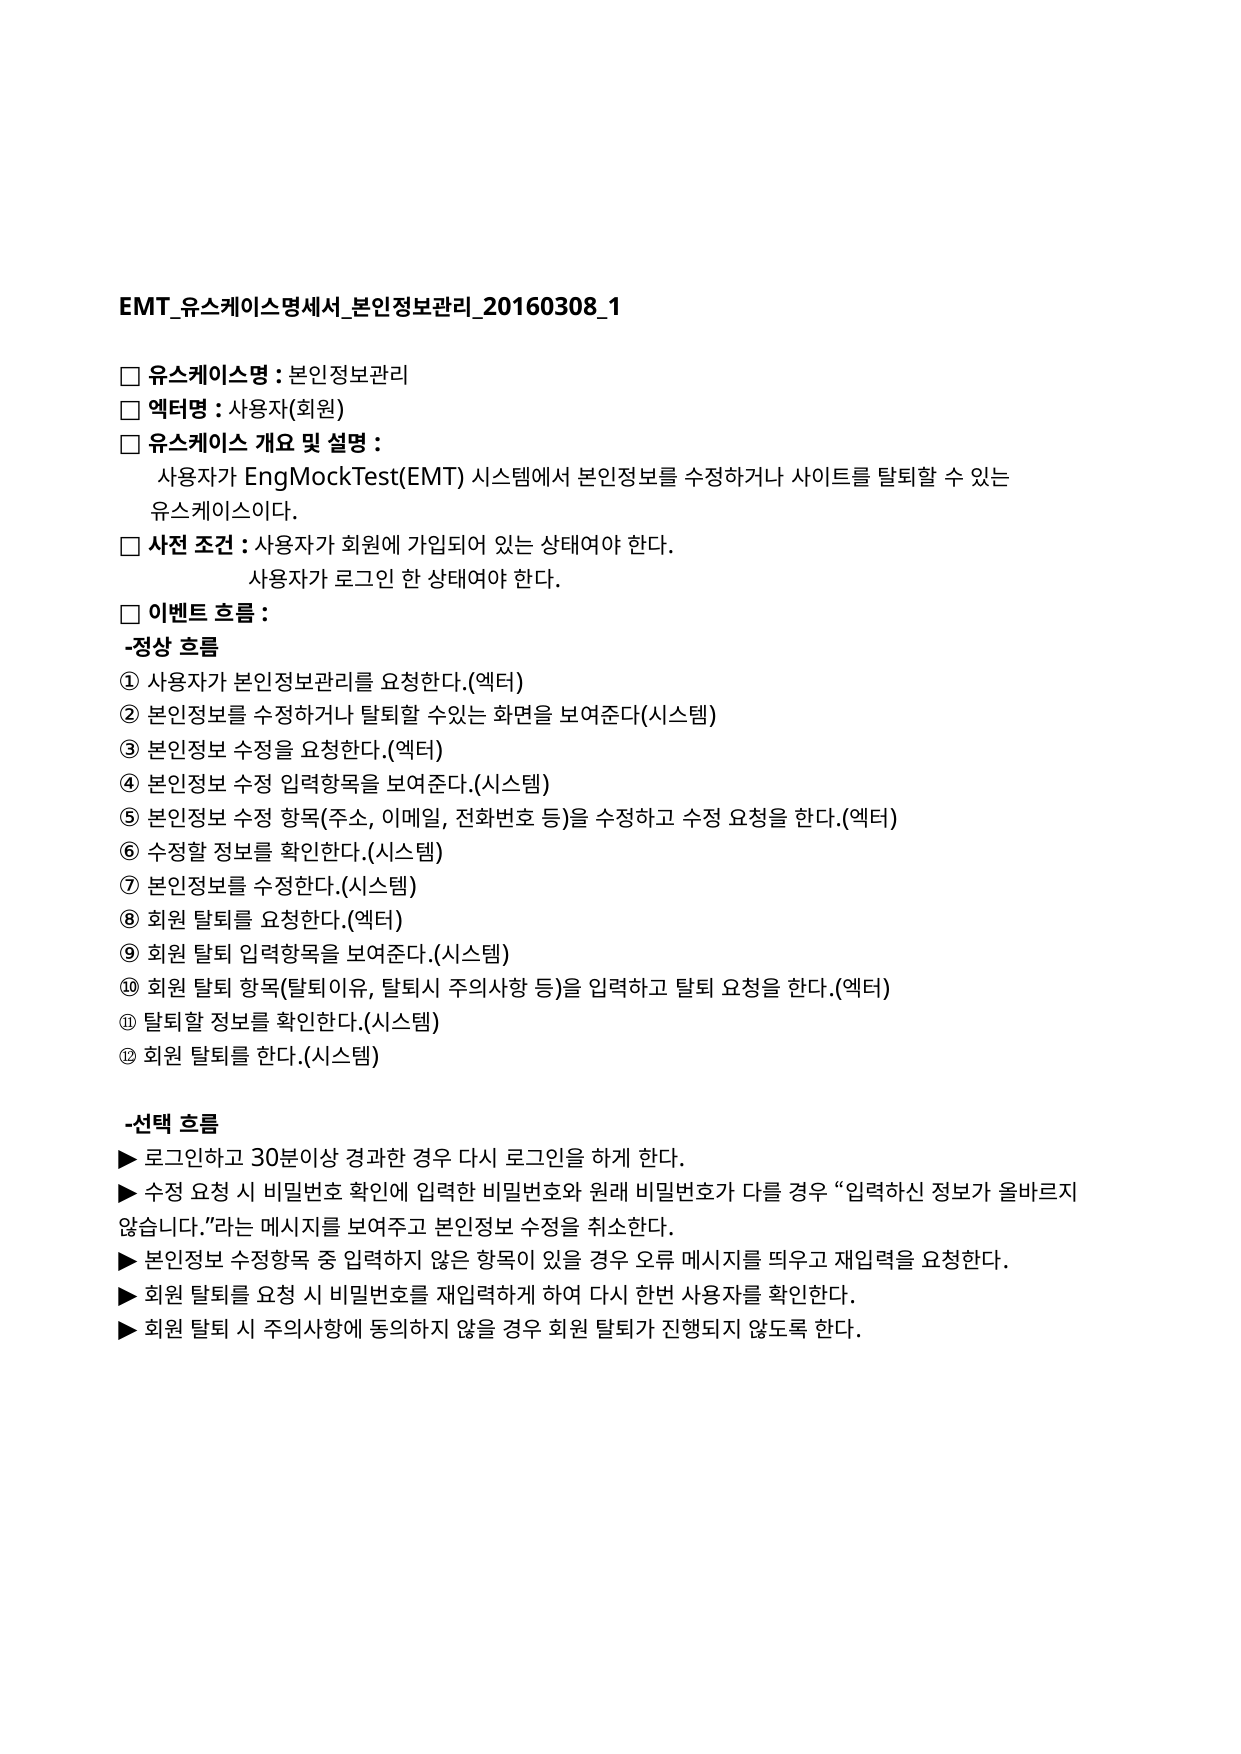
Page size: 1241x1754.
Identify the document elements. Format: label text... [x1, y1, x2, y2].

text □ 유스케이스 개요 및 설명 : [118, 425, 1122, 459]
text ▶ 로그인하고 30분이상 경과한 경우 다시 로그인을 하게 한다. [118, 1140, 1122, 1174]
text 사용자가 EngMockTest(EMT) 시스템에서 본인정보를 수정하거나 사이트를 탈퇴할 수 있는 [118, 459, 1122, 493]
text -정상 흐름 [118, 629, 1122, 663]
text □ 이벤트 흐름 : [118, 595, 1122, 629]
text ▶ 본인정보 수정항목 중 입력하지 않은 항목이 있을 경우 오류 메시지를 띄우고 재입력을 요청한다. [118, 1242, 1122, 1276]
text ▶ 수정 요청 시 비밀번호 확인에 입력한 비밀번호와 원래 비밀번호가 다를 경우 “입력하신 정보가 올바르지 않습니다.”라는 메시지를 보여주고 본인정보 수정을 취소한다. [118, 1174, 1122, 1242]
text ⑩ 회원 탈퇴 항목(탈퇴이유, 탈퇴시 주의사항 등)을 입력하고 탈퇴 요청을 한다.(엑터) [118, 970, 1122, 1004]
text ▶ 회원 탈퇴를 요청 시 비밀번호를 재입력하게 하여 다시 한번 사용자를 확인한다. [118, 1276, 1122, 1310]
text ① 사용자가 본인정보관리를 요청한다.(엑터) [118, 663, 1122, 697]
text ⑨ 회원 탈퇴 입력항목을 보여준다.(시스템) [118, 936, 1122, 970]
text □ 엑터명 : 사용자(회원) [118, 391, 1122, 425]
text ⑤ 본인정보 수정 항목(주소, 이메일, 전화번호 등)을 수정하고 수정 요청을 한다.(엑터) [118, 799, 1122, 833]
text □ 유스케이스명 : 본인정보관리 [118, 357, 1122, 391]
text 사용자가 로그인 한 상태여야 한다. [118, 561, 1122, 595]
text ⑦ 본인정보를 수정한다.(시스템) [118, 867, 1122, 902]
text EMT_유스케이스명세서_본인정보관리_20160308_1 [118, 288, 1122, 322]
text -선택 흐름 [118, 1106, 1122, 1140]
text ③ 본인정보 수정을 요청한다.(엑터) [118, 731, 1122, 765]
text ⑧ 회원 탈퇴를 요청한다.(엑터) [118, 902, 1122, 936]
text ⑥ 수정할 정보를 확인한다.(시스템) [118, 833, 1122, 867]
text □ 사전 조건 : 사용자가 회원에 가입되어 있는 상태여야 한다. [118, 527, 1122, 561]
text ▶ 회원 탈퇴 시 주의사항에 동의하지 않을 경우 회원 탈퇴가 진행되지 않도록 한다. [118, 1310, 1122, 1344]
text ② 본인정보를 수정하거나 탈퇴할 수있는 화면을 보여준다(시스템) [118, 697, 1122, 731]
text ⑪ 탈퇴할 정보를 확인한다.(시스템) [118, 1004, 1122, 1038]
text ④ 본인정보 수정 입력항목을 보여준다.(시스템) [118, 765, 1122, 799]
text ⑫ 회원 탈퇴를 한다.(시스템) [118, 1038, 1122, 1072]
text 유스케이스이다. [118, 493, 1122, 527]
